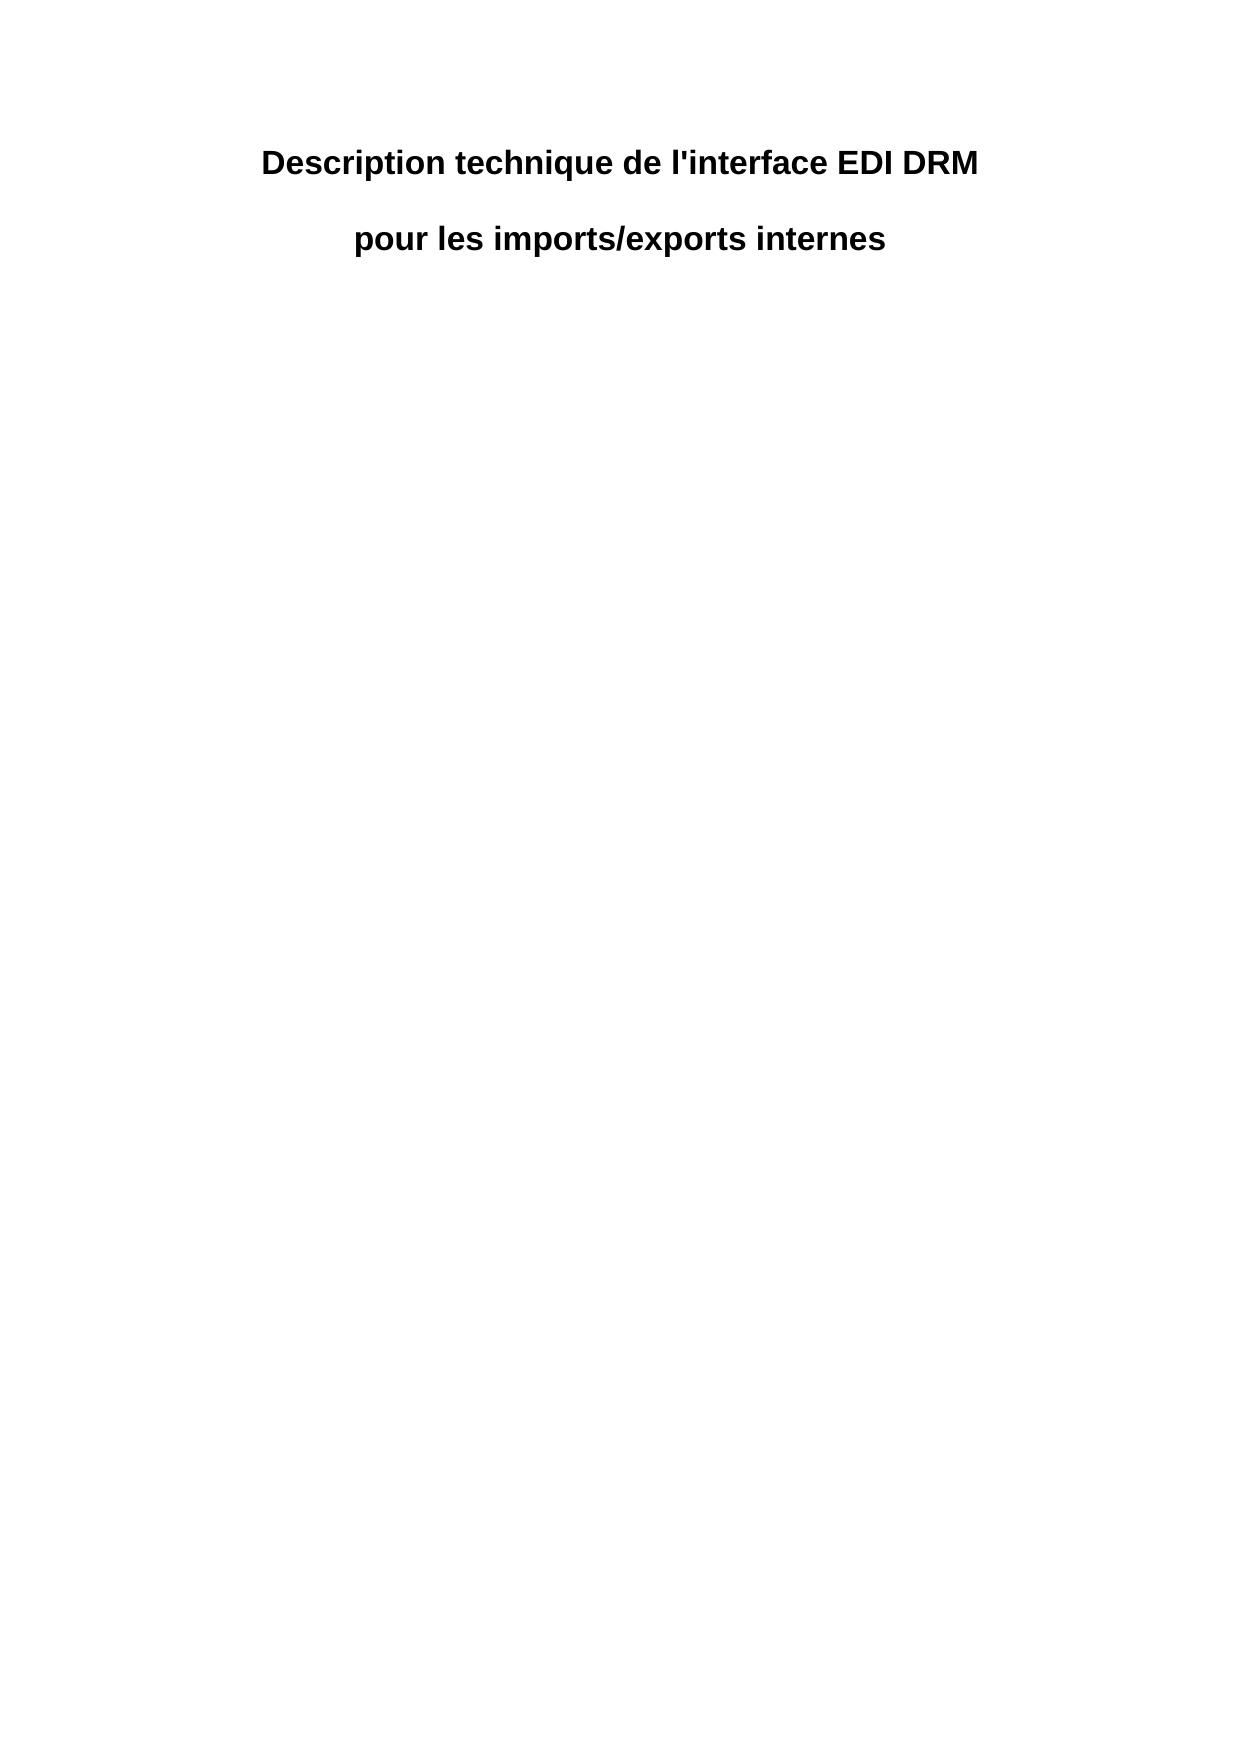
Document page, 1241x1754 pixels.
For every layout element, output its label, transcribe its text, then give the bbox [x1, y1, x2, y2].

subtitle pour les imports/exports internes [118, 219, 1122, 258]
subtitle Description technique de l'interface EDI DRM [118, 143, 1122, 182]
